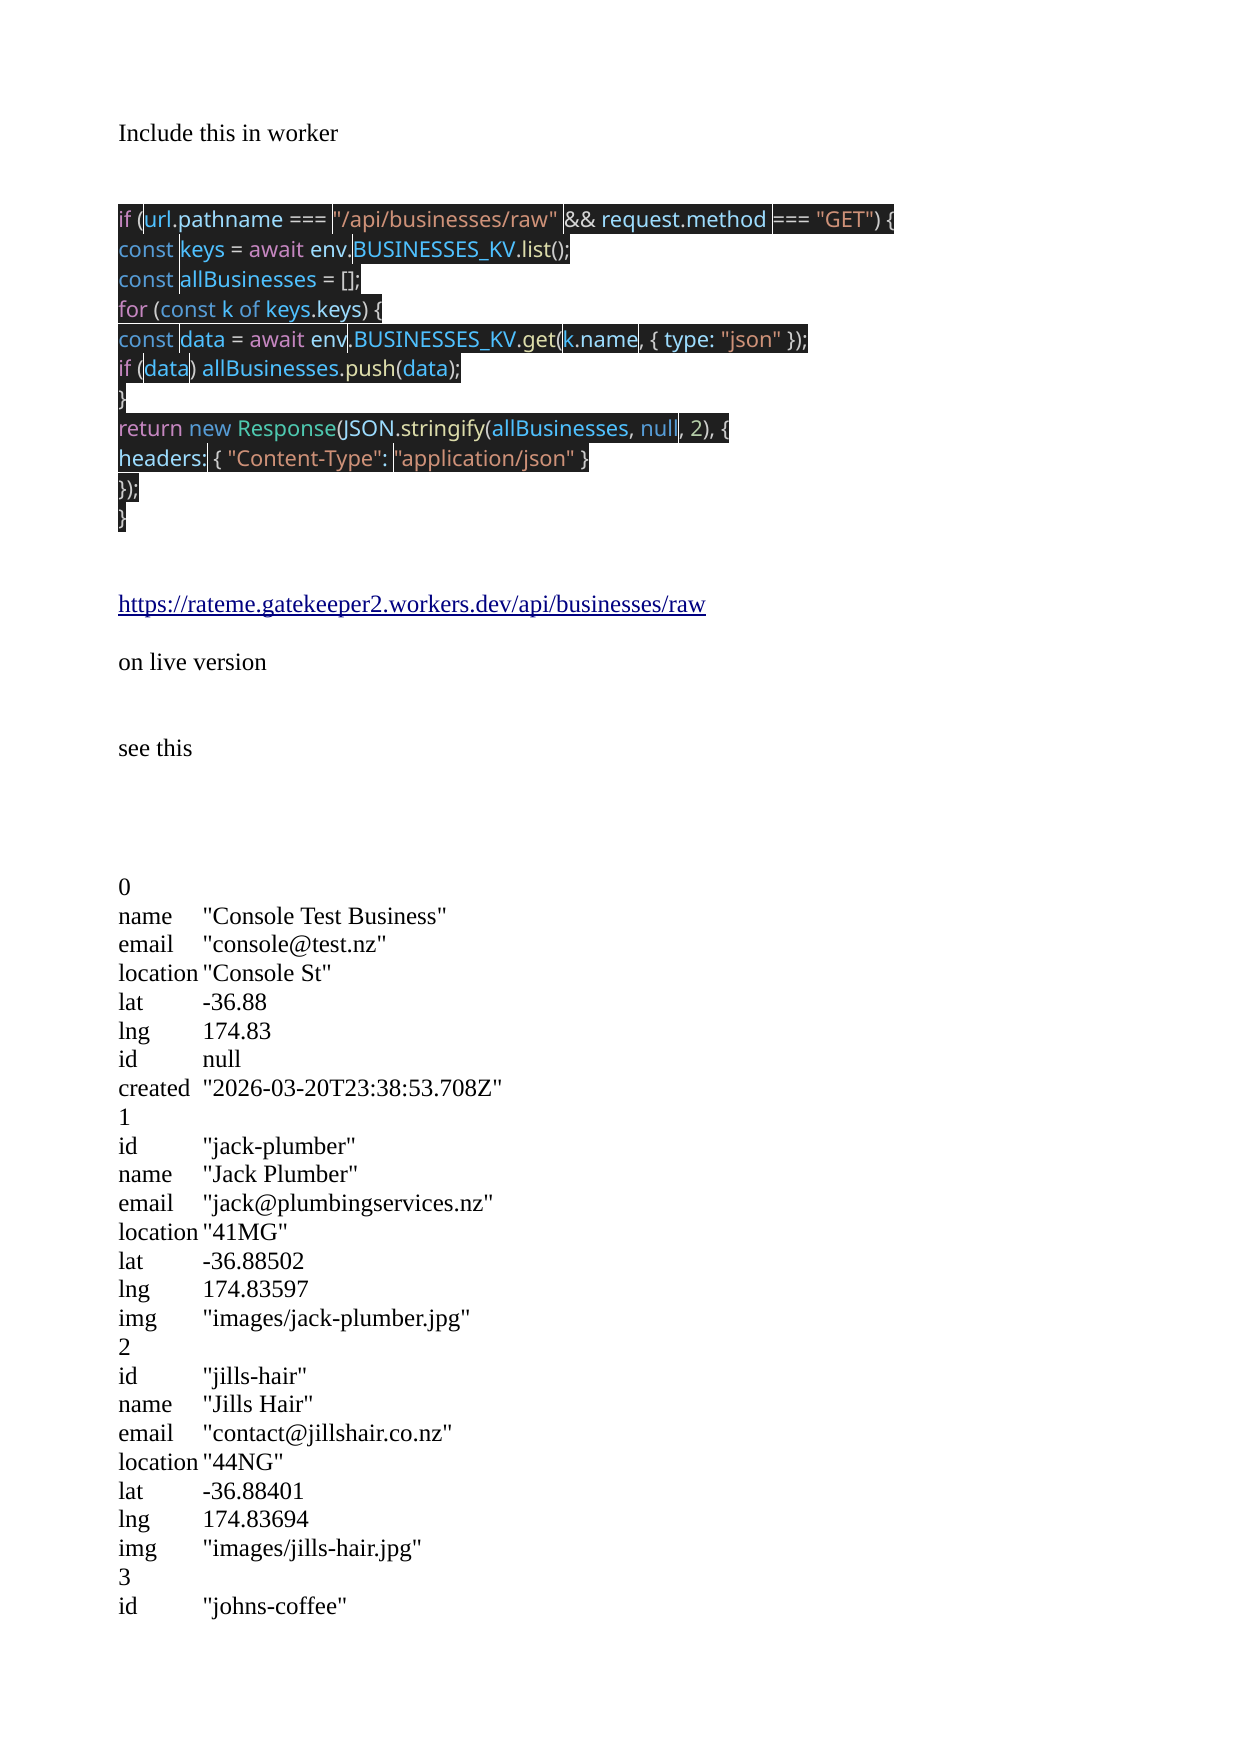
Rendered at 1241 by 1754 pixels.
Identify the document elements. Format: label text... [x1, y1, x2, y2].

text }); [118, 472, 1122, 502]
text const allBusinesses = []; [118, 264, 1122, 294]
table_cell id [118, 1591, 202, 1619]
table_cell "Jills Hair" [202, 1390, 506, 1418]
table_cell "contact@jillshair.co.nz" [202, 1418, 506, 1447]
table_cell "johns-coffee" [202, 1591, 506, 1619]
table_header [202, 867, 506, 872]
table_cell "jack@plumbingservices.nz" [202, 1188, 506, 1217]
table_cell 2 [118, 1332, 202, 1361]
table_cell "Console St" [202, 958, 506, 987]
text https://rateme.gatekeeper2.workers.dev/api/businesses/raw on live version [118, 589, 1122, 704]
table_cell location [118, 958, 202, 987]
table_cell 174.83 [202, 1016, 506, 1044]
table_cell name [118, 901, 202, 929]
table_cell email [118, 930, 202, 958]
table_cell location [118, 1447, 202, 1476]
text const keys = await env.BUSINESSES_KV.list(); [118, 234, 1122, 264]
text Include this in worker [118, 118, 1122, 204]
table_cell 1 [118, 1102, 202, 1131]
text } [118, 502, 1122, 532]
table_cell 174.83597 [202, 1275, 506, 1303]
table_cell lat [118, 987, 202, 1016]
table_cell name [118, 1390, 202, 1418]
table_cell "images/jack-plumber.jpg" [202, 1303, 506, 1332]
table_cell 0 [118, 872, 202, 901]
table_cell name [118, 1160, 202, 1188]
table_cell lat [118, 1476, 202, 1504]
table_cell "jack-plumber" [202, 1131, 506, 1159]
text headers: { "Content-Type": "application/json" } [118, 443, 1122, 472]
table_cell location [118, 1217, 202, 1246]
table_cell email [118, 1418, 202, 1447]
table_cell [202, 1562, 506, 1591]
text if (data) allBusinesses.push(data); [118, 353, 1122, 383]
table_cell lat [118, 1246, 202, 1274]
table_header [118, 867, 202, 872]
table_cell id [118, 1131, 202, 1159]
table_cell "jills-hair" [202, 1361, 506, 1389]
table_cell "Console Test Business" [202, 901, 506, 929]
table_cell lng [118, 1016, 202, 1044]
table_cell "console@test.nz" [202, 930, 506, 958]
table_cell lng [118, 1505, 202, 1533]
table_cell 174.83694 [202, 1505, 506, 1533]
table_cell null [202, 1045, 506, 1073]
table_cell "Jack Plumber" [202, 1160, 506, 1188]
text for (const k of keys.keys) { [118, 294, 1122, 323]
text const data = await env.BUSINESSES_KV.get(k.name, { type: "json" }); [118, 323, 1122, 353]
table_cell img [118, 1303, 202, 1332]
table_cell id [118, 1361, 202, 1389]
table_cell img [118, 1533, 202, 1562]
table_cell id [118, 1045, 202, 1073]
table_cell "images/jills-hair.jpg" [202, 1533, 506, 1562]
text } [118, 383, 1122, 413]
table_cell [202, 1102, 506, 1131]
table_cell "44NG" [202, 1447, 506, 1476]
table_cell lng [118, 1275, 202, 1303]
table_cell -36.88401 [202, 1476, 506, 1504]
text see this [118, 733, 1122, 819]
table_cell "41MG" [202, 1217, 506, 1246]
table_cell "2026-03-20T23:38:53.708Z" [202, 1073, 506, 1102]
table_cell email [118, 1188, 202, 1217]
text if (url.pathname === "/api/businesses/raw" && request.method === "GET") { [118, 204, 1122, 234]
table_cell -36.88502 [202, 1246, 506, 1274]
table_cell 3 [118, 1562, 202, 1591]
table_cell [202, 872, 506, 901]
text return new Response(JSON.stringify(allBusinesses, null, 2), { [118, 413, 1122, 443]
table_cell [202, 1332, 506, 1361]
table_cell -36.88 [202, 987, 506, 1016]
table_cell created [118, 1073, 202, 1102]
